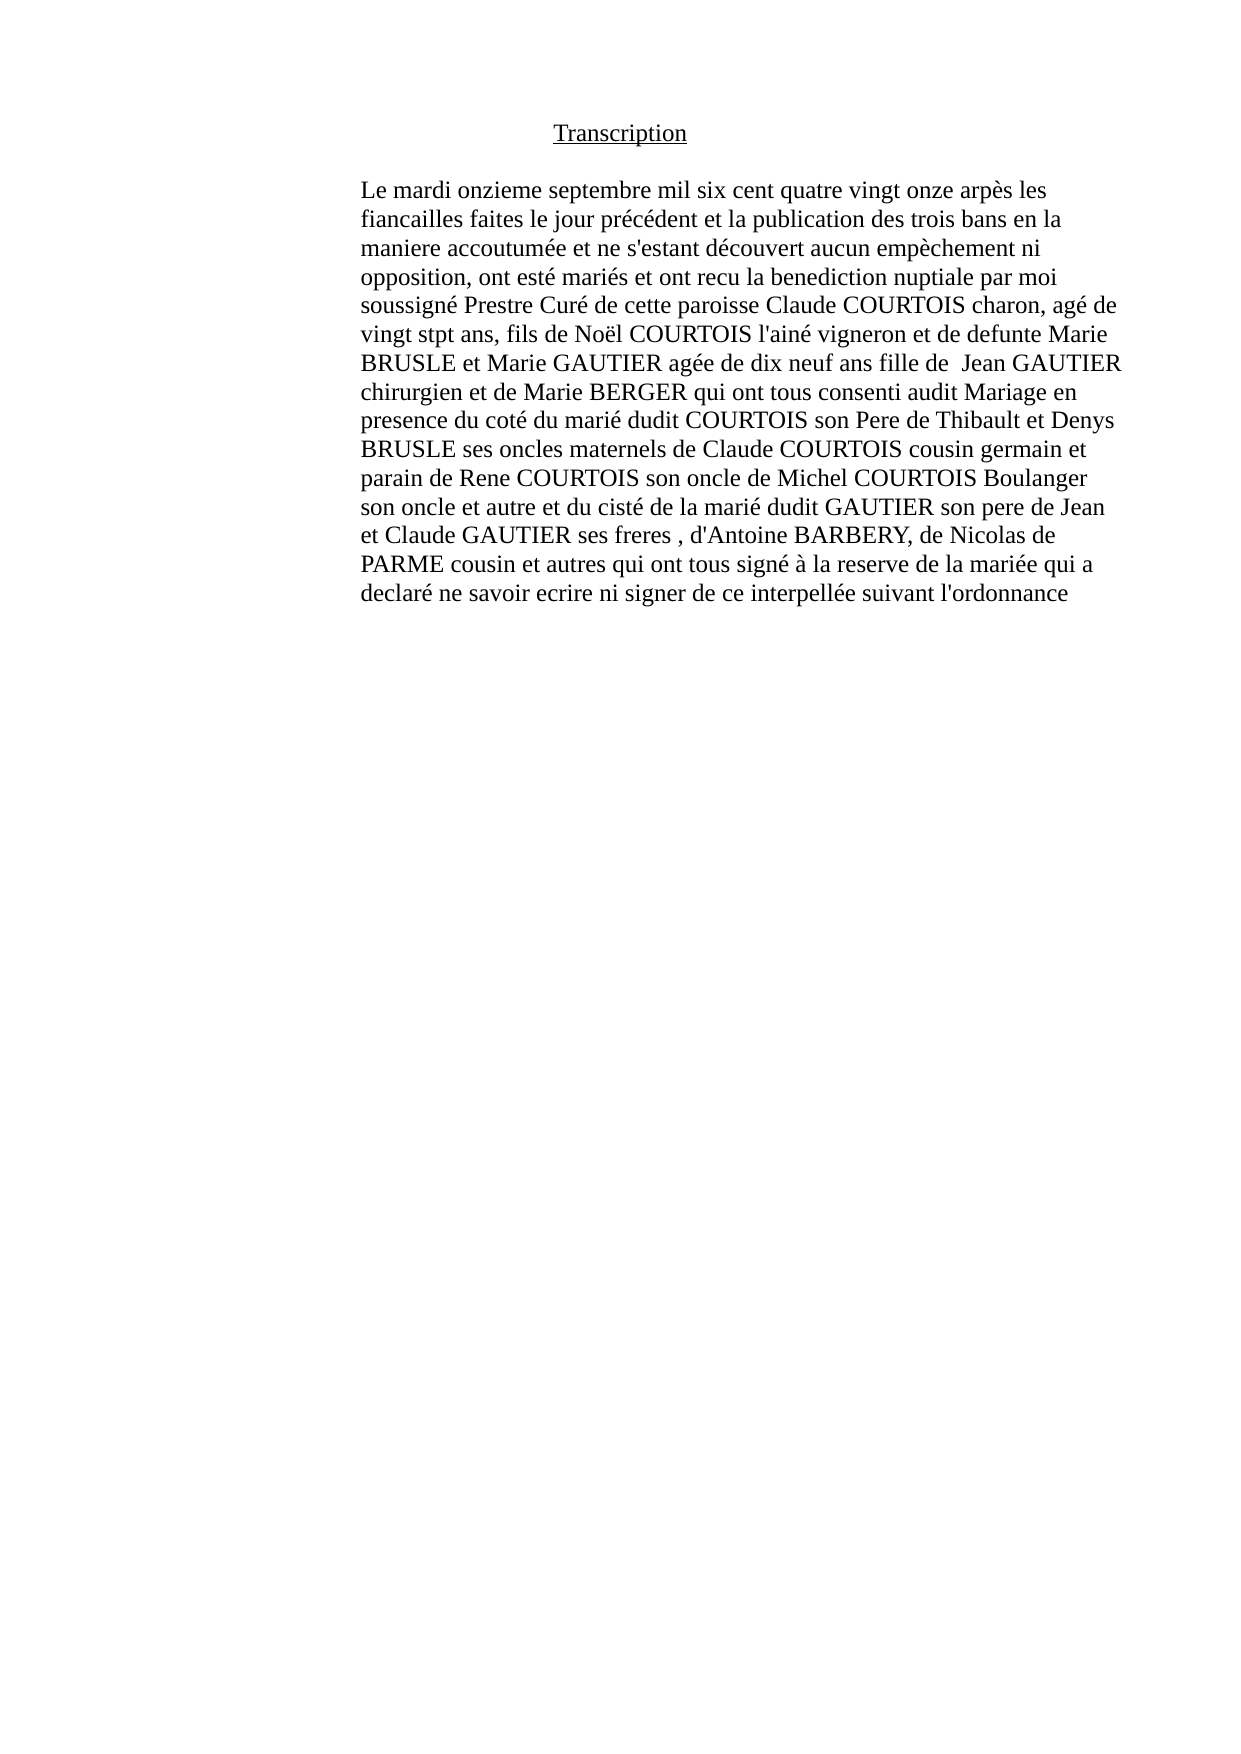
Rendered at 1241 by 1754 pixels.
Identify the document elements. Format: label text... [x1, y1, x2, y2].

text Le mardi onzieme septembre mil six cent quatre vingt onze arpès les fiancailles faites le jour précédent et la publication des trois bans en la maniere accoutumée et ne s'estant découvert aucun empèchement ni opposition, ont esté mariés et ont recu la benediction nuptiale par moi soussigné Prestre Curé de cette paroisse Claude COURTOIS charon, agé de vingt stpt ans, fils de Noël COURTOIS l'ainé vigneron et de defunte Marie BRUSLE et Marie GAUTIER agée de dix neuf ans fille de Jean GAUTIER chirurgien et de Marie BERGER qui ont tous consenti audit Mariage en presence du coté du marié dudit COURTOIS son Pere de Thibault et Denys BRUSLE ses oncles maternels de Claude COURTOIS cousin germain et parain de Rene COURTOIS son oncle de Michel COURTOIS Boulanger son oncle et autre et du cisté de la marié dudit GAUTIER son pere de Jean et Claude GAUTIER ses freres , d'Antoine BARBERY, de Nicolas de PARME cousin et autres qui ont tous signé à la reserve de la mariée qui a declaré ne savoir ecrire ni signer de ce interpellée suivant l'ordonnance [360, 176, 1122, 607]
text Transcription [118, 118, 1122, 147]
